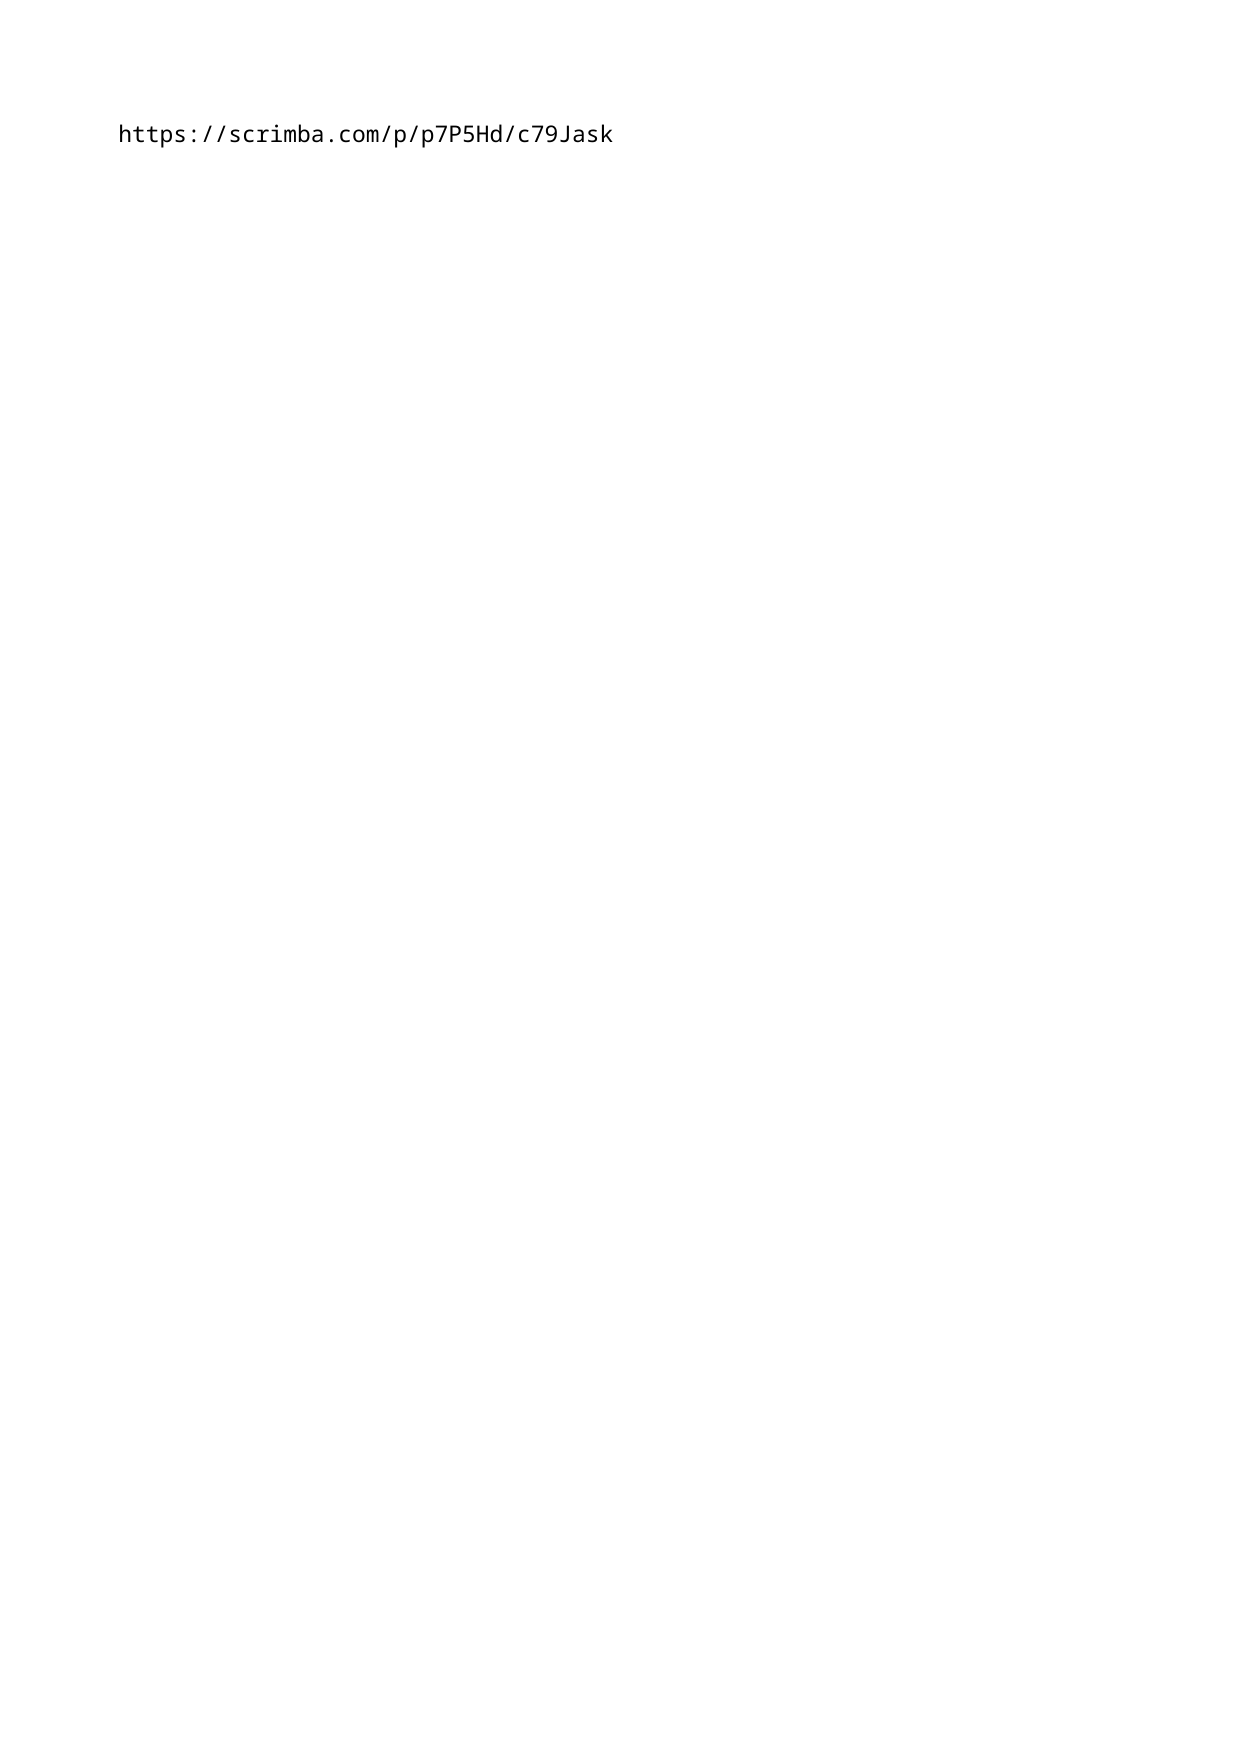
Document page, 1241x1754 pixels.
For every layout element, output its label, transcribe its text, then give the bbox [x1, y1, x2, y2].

text https://scrimba.com/p/p7P5Hd/c79Jask [118, 118, 1122, 149]
